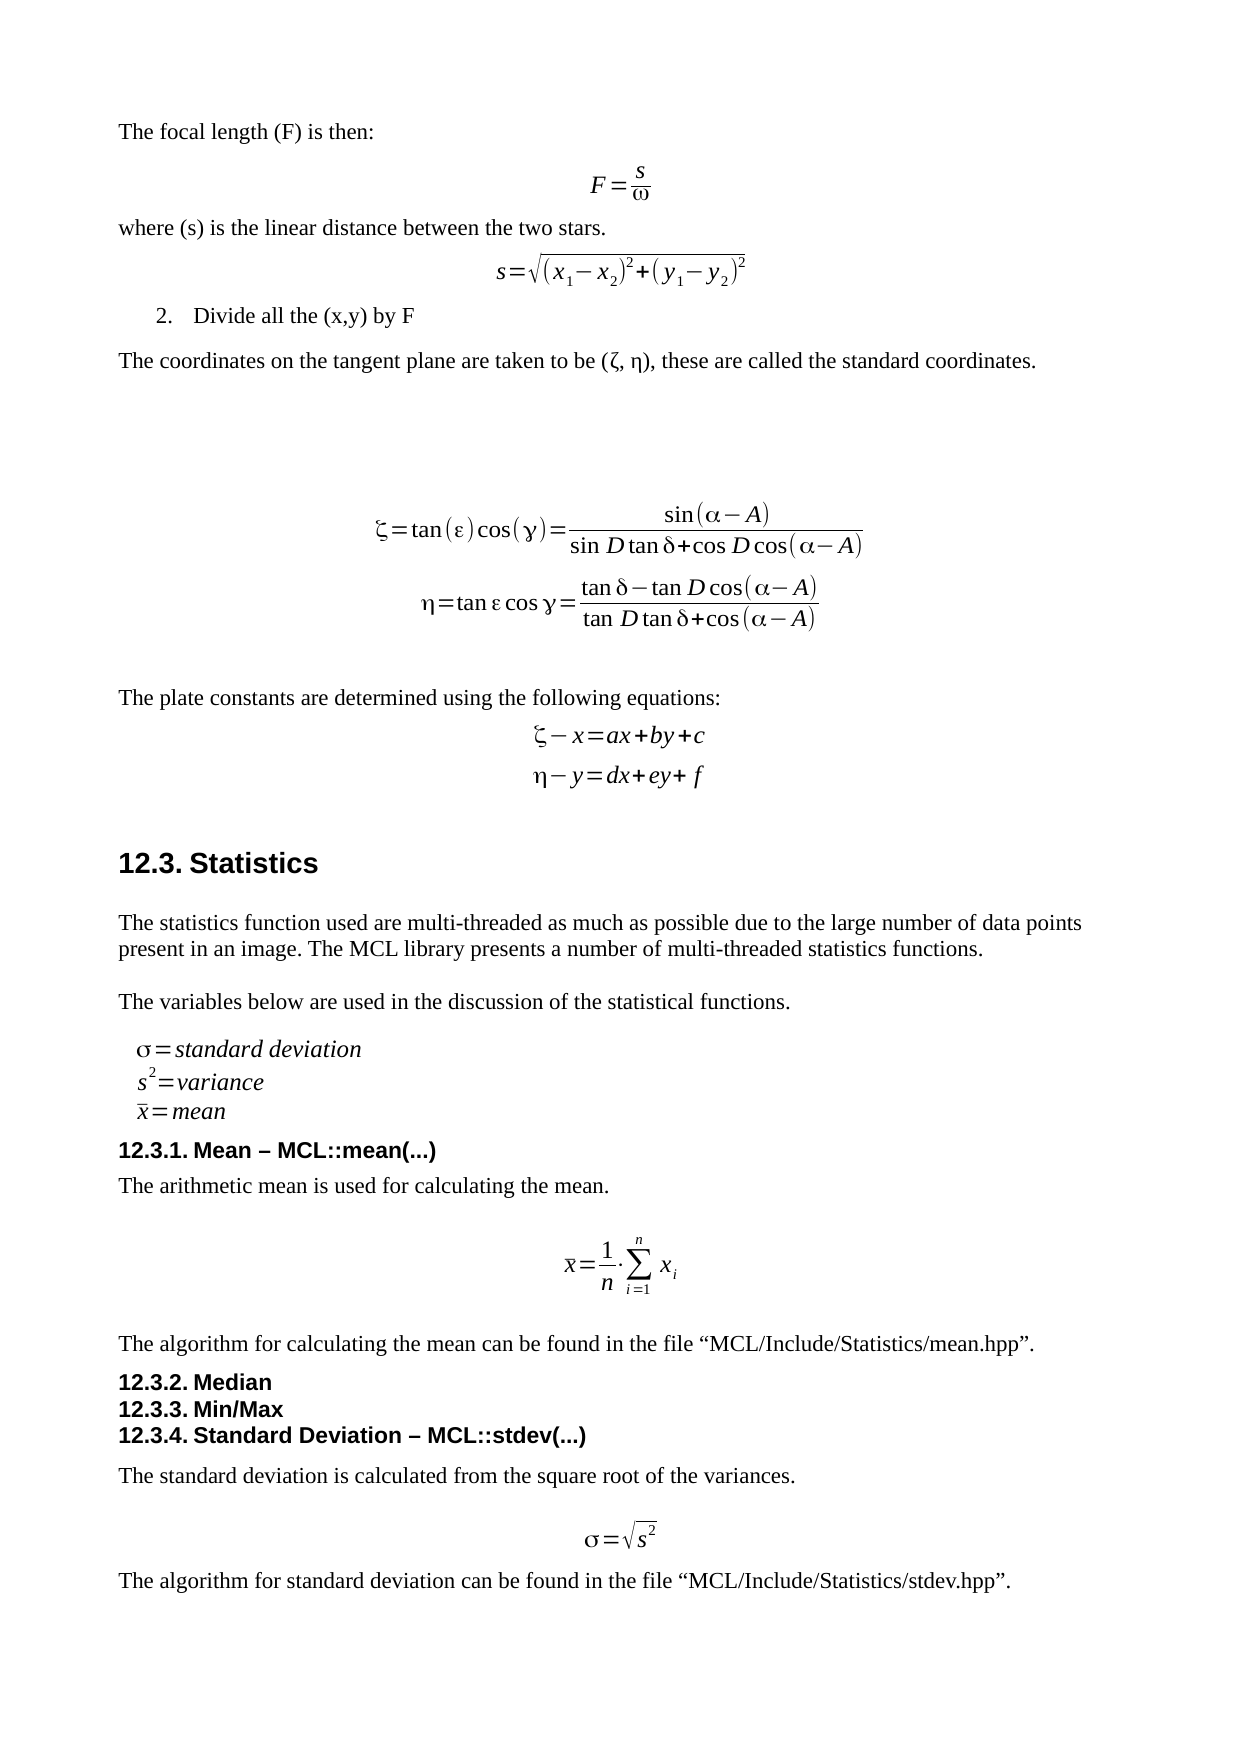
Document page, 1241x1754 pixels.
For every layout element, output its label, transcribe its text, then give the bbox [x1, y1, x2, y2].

text The plate constants are determined using the following equations: [118, 684, 1122, 710]
subtitle Median [118, 1369, 1122, 1396]
text The statistics function used are multi-threaded as much as possible due to the large number of data points present in an image. The MCL library presents a number of multi-threaded statistics functions. [118, 891, 1122, 961]
list Divide all the (x,y) by F [156, 296, 1122, 329]
text The algorithm for standard deviation can be found in the file “MCL/Include/Statistics/stdev.hpp”. [118, 1566, 1122, 1594]
text where (s) is the linear distance between the two stars. [118, 214, 1122, 240]
text The standard deviation is calculated from the square root of the variances. [118, 1448, 1122, 1488]
subtitle Standard Deviation – MCL::stdev(...) [118, 1422, 1122, 1448]
subtitle Min/Max [118, 1396, 1122, 1422]
text The variables below are used in the discussion of the statistical functions. [118, 974, 1122, 1014]
text The algorithm for calculating the mean can be found in the file “MCL/Include/Statistics/mean.hpp”. [118, 1311, 1122, 1357]
subtitle Mean – MCL::mean(...) [118, 1137, 1122, 1163]
text The arithmetic mean is used for calculating the mean. [118, 1163, 1122, 1199]
text The focal length (F) is then: [118, 118, 1122, 144]
subtitle Statistics [118, 846, 1122, 880]
text The coordinates on the tangent plane are taken to be (ζ, η), these are called the standard coordinates. [118, 347, 1122, 374]
